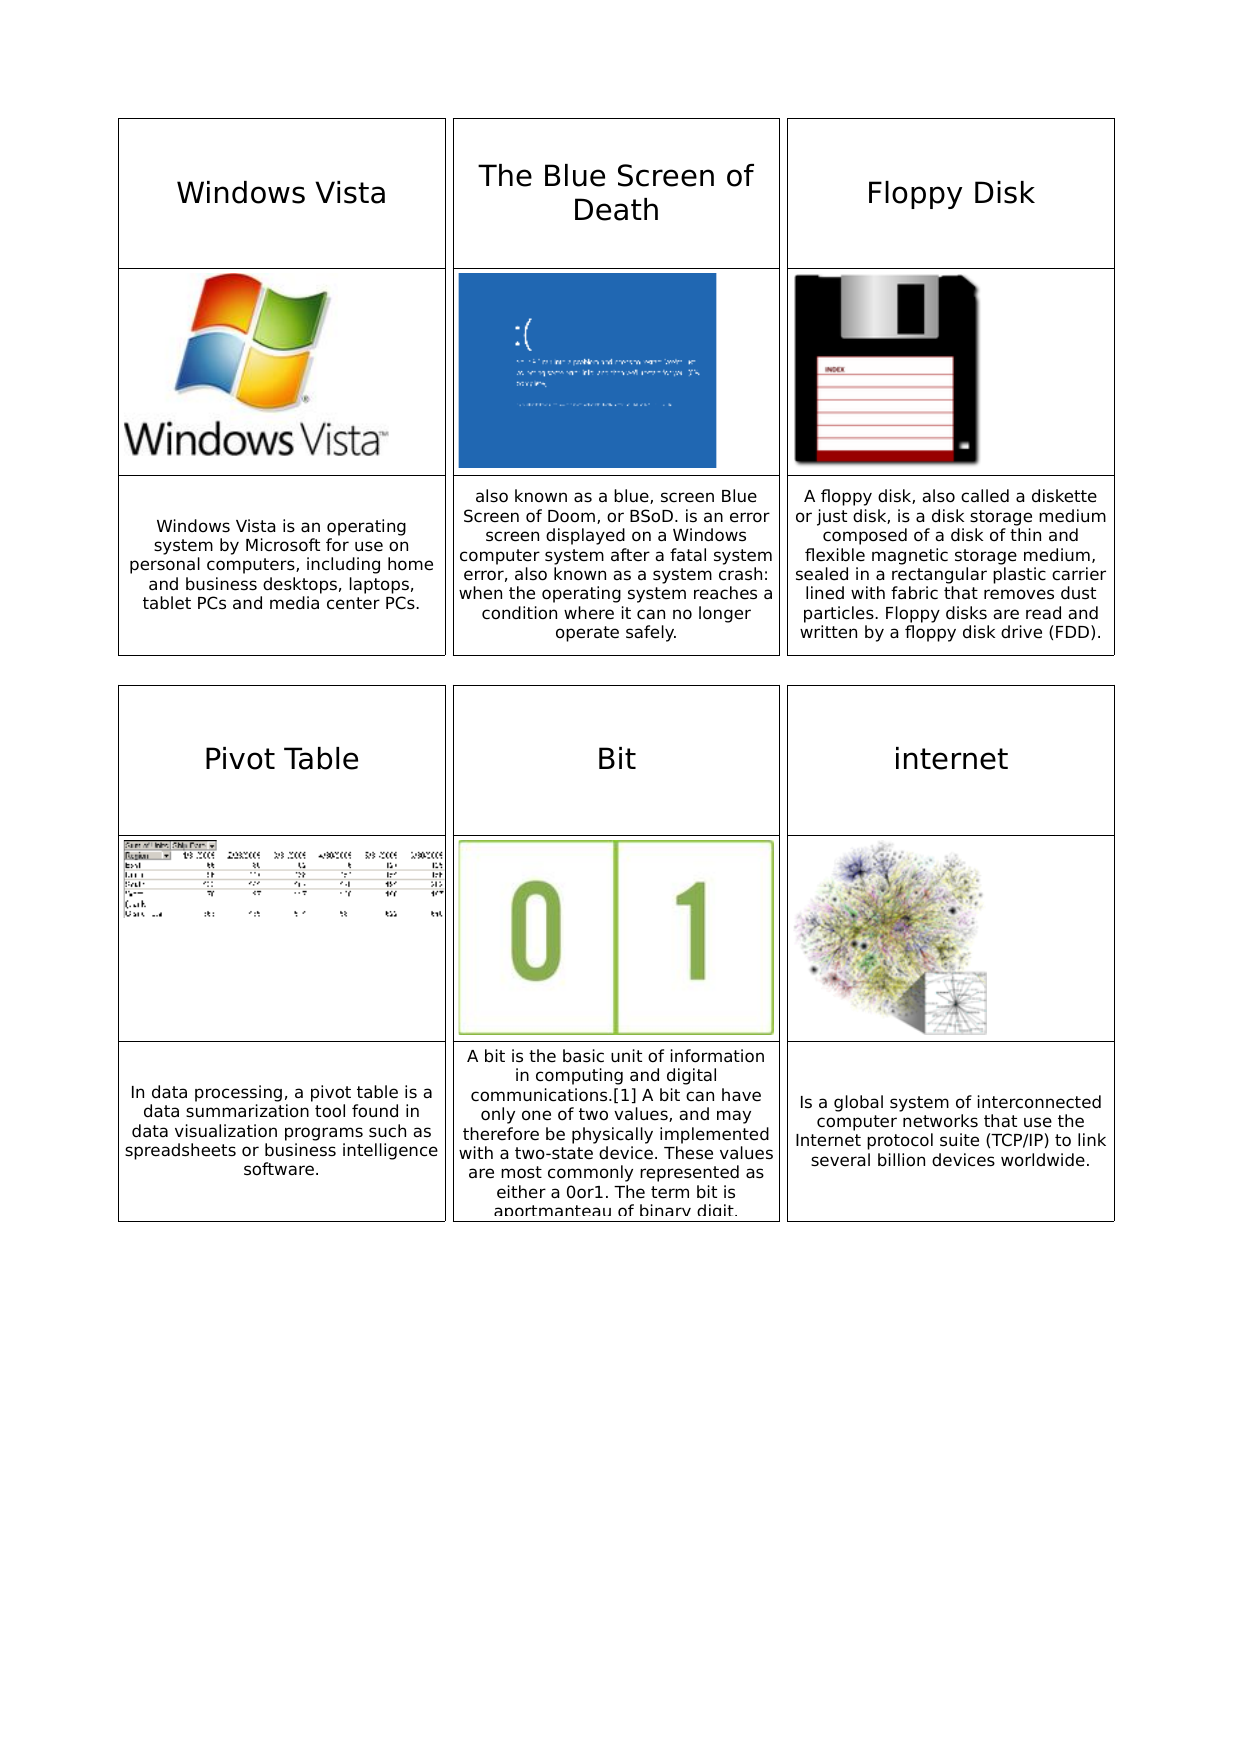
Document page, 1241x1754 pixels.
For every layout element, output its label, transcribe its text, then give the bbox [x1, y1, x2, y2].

picture [123, 273, 389, 468]
table_header Bit [454, 686, 779, 834]
picture [793, 273, 982, 468]
table_header Windows Vista [119, 119, 445, 268]
table_header Floppy Disk [788, 119, 1114, 268]
table_cell [788, 269, 1114, 475]
table_header The Blue Screen of Death [454, 119, 779, 268]
table_cell In data processing, a pivot table is a data summarization tool found in data visualization programs such as spreadsheets or business intelligence software. [119, 1042, 445, 1221]
table_header Pivot Table [119, 686, 445, 834]
table_cell [454, 269, 779, 475]
table_header internet [788, 686, 1114, 834]
table_cell A bit is the basic unit of information in computing and digital communications.[1] A bit can have only one of two values, and may therefore be physically implemented with a two-state device. These values are most commonly represented as either a 0or1. The term bit is aportmanteau of binary digit. [454, 1042, 779, 1221]
picture [458, 273, 717, 468]
picture [123, 840, 445, 918]
table_cell [119, 836, 445, 1041]
table_cell also known as a blue, screen Blue Screen of Doom, or BSoD. is an error screen displayed on a Windows computer system after a fatal system error, also known as a system crash: when the operating system reaches a condition where it can no longer operate safely. [454, 476, 779, 655]
table_cell A floppy disk, also called a diskette or just disk, is a disk storage medium composed of a disk of thin and flexible magnetic storage medium, sealed in a rectangular plastic carrier lined with fabric that removes dust particles. Floppy disks are read and written by a floppy disk drive (FDD). [788, 476, 1114, 655]
table_cell [454, 836, 779, 1041]
table_cell [788, 836, 1114, 1041]
picture [458, 840, 774, 1035]
picture [793, 840, 987, 1035]
table_cell Is a global system of interconnected computer networks that use the Internet protocol suite (TCP/IP) to link several billion devices worldwide. [788, 1042, 1114, 1221]
table_cell Windows Vista is an operating system by Microsoft for use on personal computers, including home and business desktops, laptops, tablet PCs and media center PCs. [119, 476, 445, 655]
table_cell [119, 269, 445, 475]
